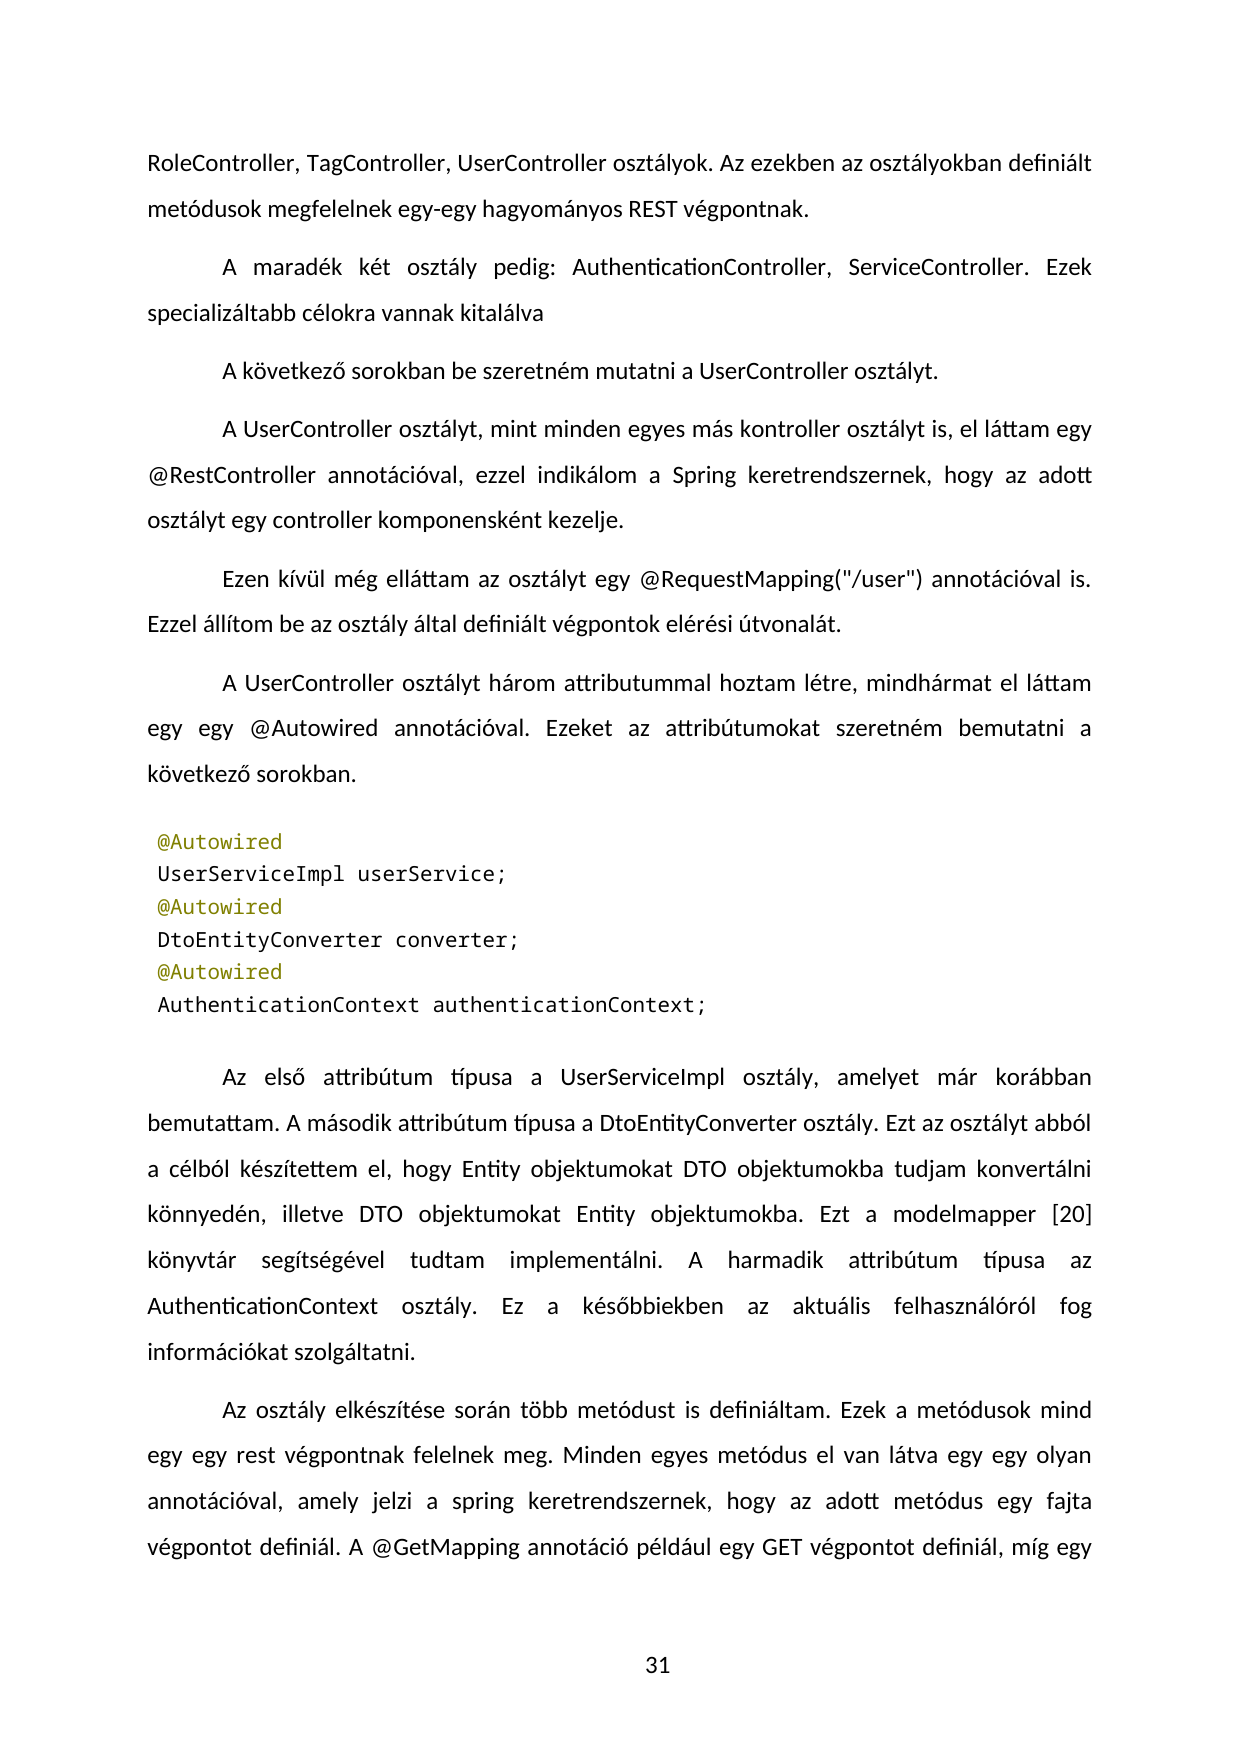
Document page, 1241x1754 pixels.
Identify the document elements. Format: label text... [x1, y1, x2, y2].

text RoleController, TagController, UserController osztályok. Az ezekben az osztályokban definiált metódusok megfelelnek egy-egy hagyományos REST végpontnak. [147, 147, 1093, 223]
text A UserController osztályt három attributummal hoztam létre, mindhármat el láttam egy egy @Autowired annotációval. Ezeket az attribútumokat szeretném bemutatni a következő sorokban. [147, 667, 1093, 789]
text Az osztály elkészítése során több metódust is definiáltam. Ezek a metódusok mind egy egy rest végpontnak felelnek meg. Minden egyes metódus el van látva egy egy olyan annotációval, amely jelzi a spring keretrendszernek, hogy az adott metódus egy fajta végpontot definiál. A @GetMapping annotáció például egy GET végpontot definiál, míg egy [147, 1394, 1093, 1562]
text A következő sorokban be szeretném mutatni a UserController osztályt. [147, 355, 1093, 385]
text A maradék két osztály pedig: AuthenticationController, ServiceController. Ezek specializáltabb célokra vannak kitalálva [147, 251, 1093, 327]
table_header @Autowired UserServiceImpl userService; @Autowired DtoEntityConverter converter; @Autowired AuthenticationContext authenticationContext; [147, 816, 1093, 1061]
text Ezen kívül még elláttam az osztályt egy @RequestMapping("/user") annotációval is. Ezzel állítom be az osztály által definiált végpontok elérési útvonalát. [147, 563, 1093, 639]
text A UserController osztályt, mint minden egyes más kontroller osztályt is, el láttam egy @RestController annotációval, ezzel indikálom a Spring keretrendszernek, hogy az adott osztályt egy controller komponensként kezelje. [147, 413, 1093, 535]
text Az első attribútum típusa a UserServiceImpl osztály, amelyet már korábban bemutattam. A második attribútum típusa a DtoEntityConverter osztály. Ezt az osztályt abból a célból készítettem el, hogy Entity objektumokat DTO objektumokba tudjam konvertálni könnyedén, illetve DTO objektumokat Entity objektumokba. Ezt a modelmapper [20] könyvtár segítségével tudtam implementálni. A harmadik attribútum típusa az AuthenticationContext osztály. Ez a későbbiekben az aktuális felhasználóról fog információkat szolgáltatni. [147, 1061, 1093, 1366]
